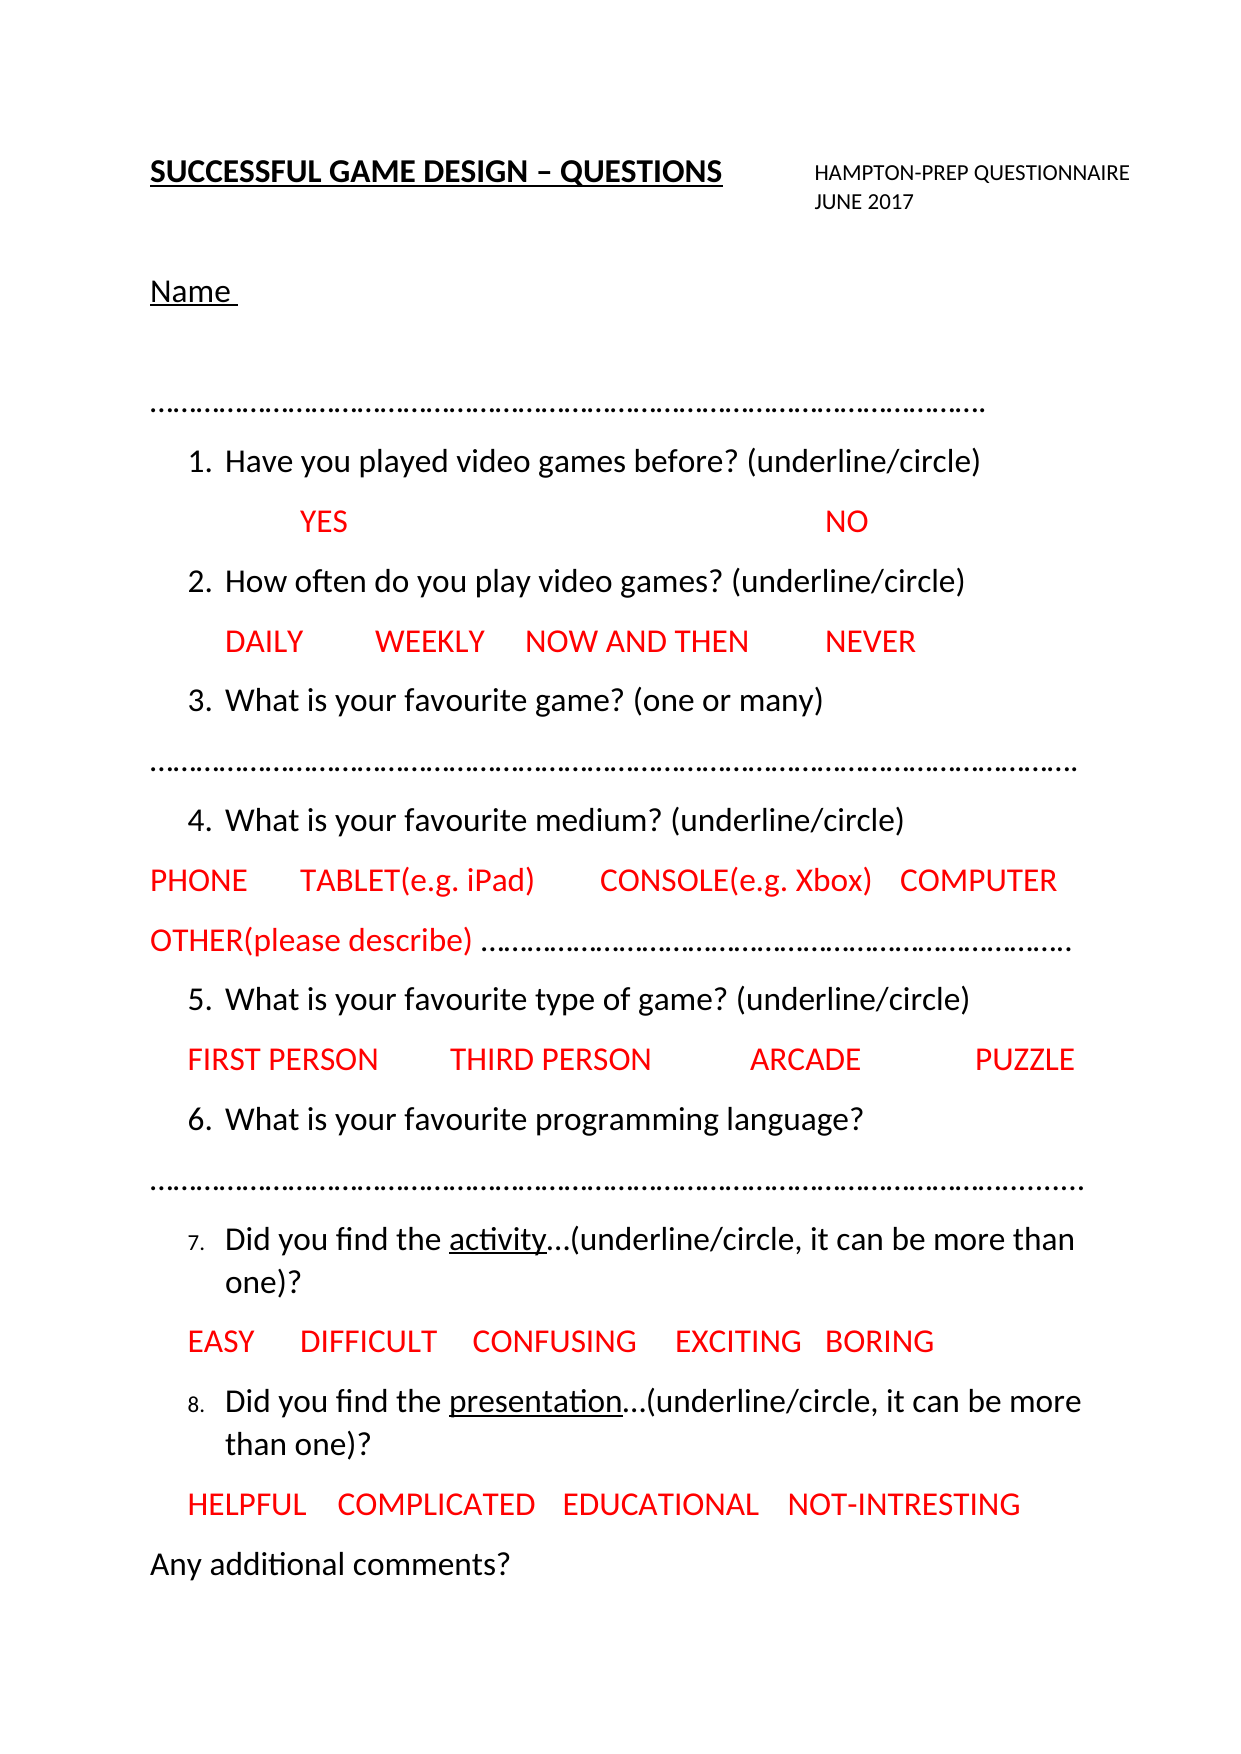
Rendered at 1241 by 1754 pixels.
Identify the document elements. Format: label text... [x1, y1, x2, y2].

text SUCCESSFUL GAME DESIGN – QUESTIONS [150, 150, 1186, 380]
text FIRST PERSON THIRD PERSON ARCADE PUZZLE [150, 1038, 1090, 1079]
list Did you find the activity…(underline/circle, it can be more than one)? [187, 1217, 1090, 1301]
text HAMPTON-PREP QUESTIONNAIRE JUNE 2017 [814, 158, 1171, 215]
list Did you find the presentation…(underline/circle, it can be more than one)? [187, 1380, 1090, 1464]
text EASY DIFFICULT CONFUSING EXCITING BORING [150, 1320, 1090, 1361]
text OTHER(please describe) ………………………………………………………………….. [150, 918, 1090, 959]
text Any additional comments? [150, 1543, 1090, 1584]
text DAILY WEEKLY NOW AND THEN NEVER [150, 619, 1090, 660]
text …………………………………………………………………………………………………………. [150, 739, 1090, 780]
text HELPFUL COMPLICATED EDUCATIONAL NOT-INTRESTING [187, 1483, 1090, 1524]
list Have you played video games before? (underline/circle) [187, 440, 1090, 481]
text YES NO [150, 500, 1090, 541]
list What is your favourite medium? (underline/circle) [187, 799, 1090, 840]
text ………………………………………………………………………………………………….......... [150, 1158, 1090, 1198]
text PHONE TABLET(e.g. iPad) CONSOLE(e.g. Xbox) COMPUTER [150, 859, 1090, 899]
list How often do you play video games? (underline/circle) [187, 560, 1090, 601]
list What is your favourite type of game? (underline/circle) [187, 978, 1090, 1019]
list What is your favourite game? (one or many) [187, 679, 1090, 720]
list What is your favourite programming language? [187, 1098, 1090, 1139]
text Name ………………………………………………………………………………………………. [150, 269, 1090, 421]
